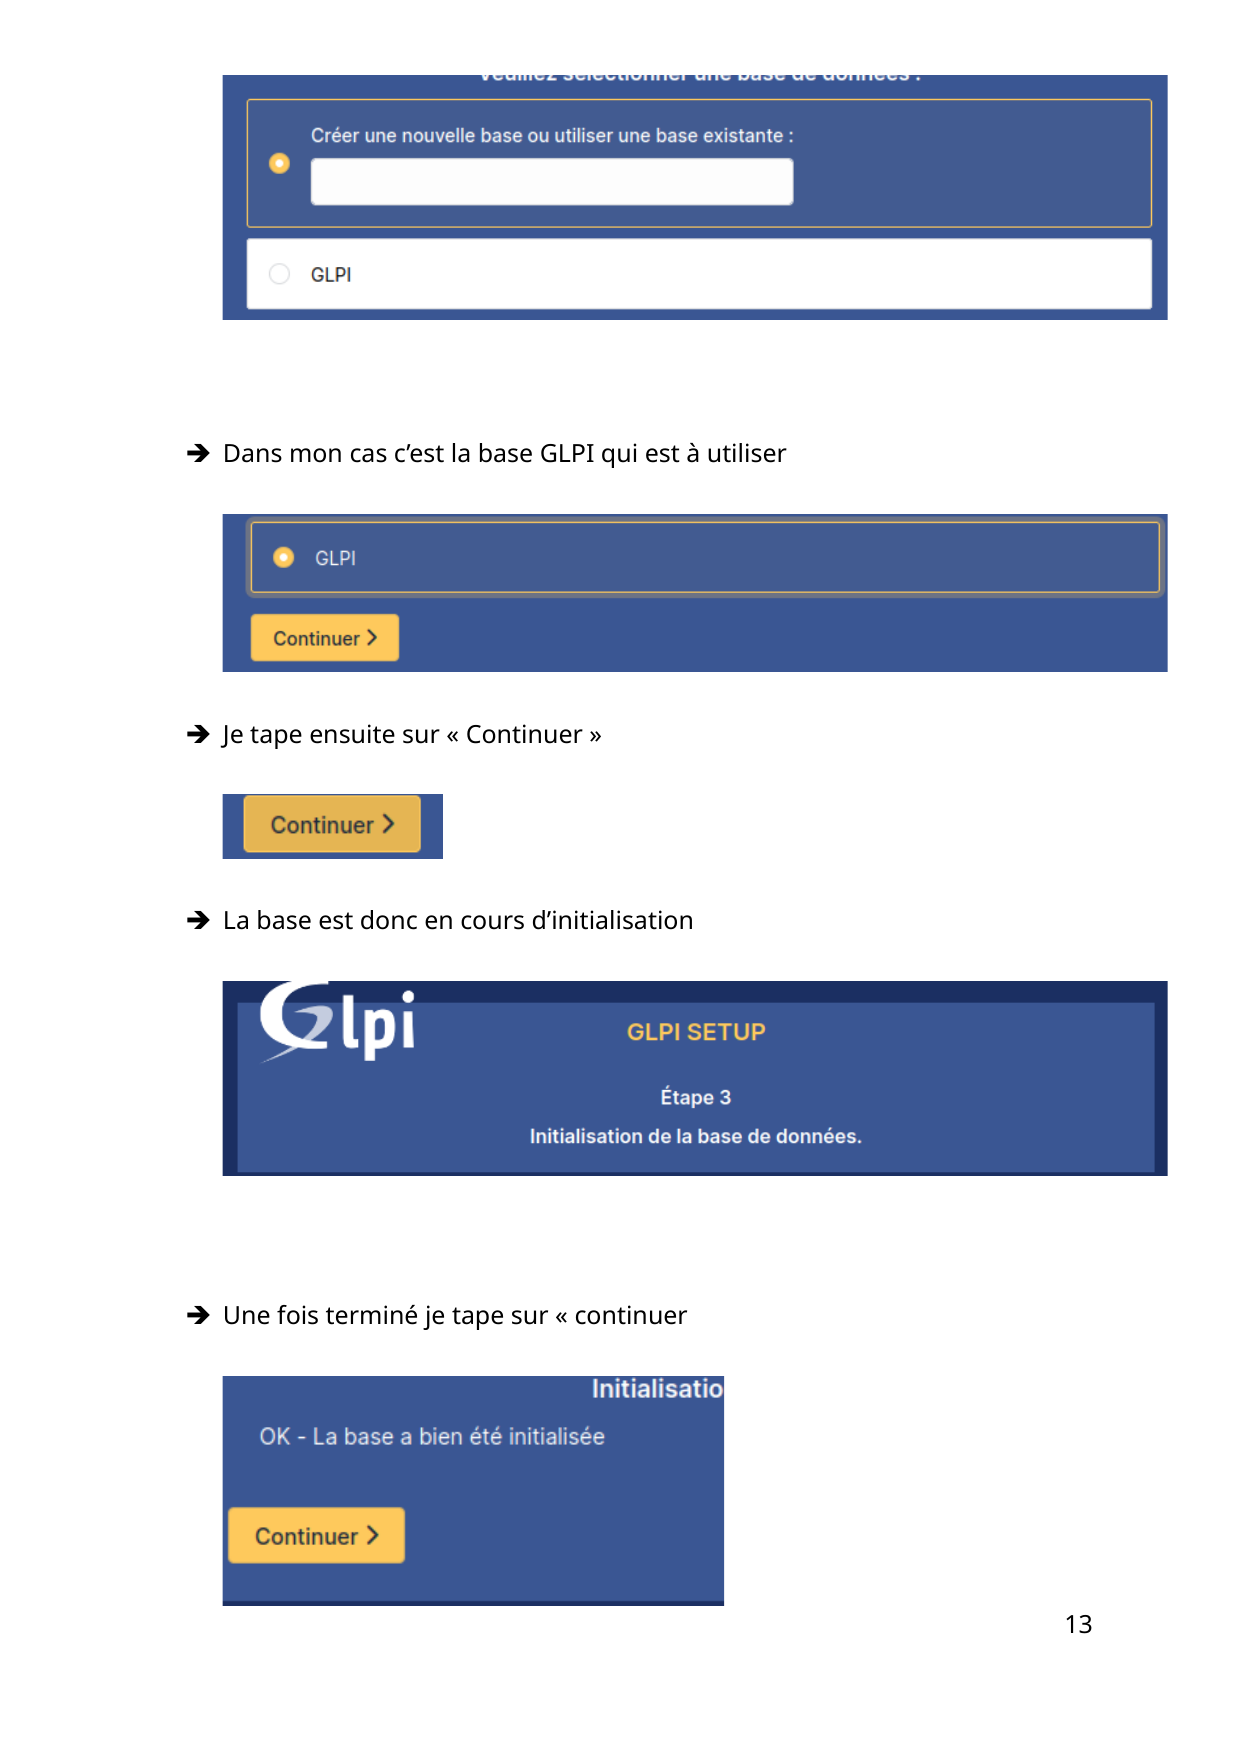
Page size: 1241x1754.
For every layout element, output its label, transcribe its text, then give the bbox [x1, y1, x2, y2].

list Dans mon cas c’est la base GLPI qui est à utiliser [185, 436, 1093, 470]
list La base est donc en cours d’initialisation [185, 903, 1093, 937]
list Une fois terminé je tape sur « continuer [185, 1298, 1093, 1332]
list Je tape ensuite sur « Continuer » [185, 716, 1093, 750]
